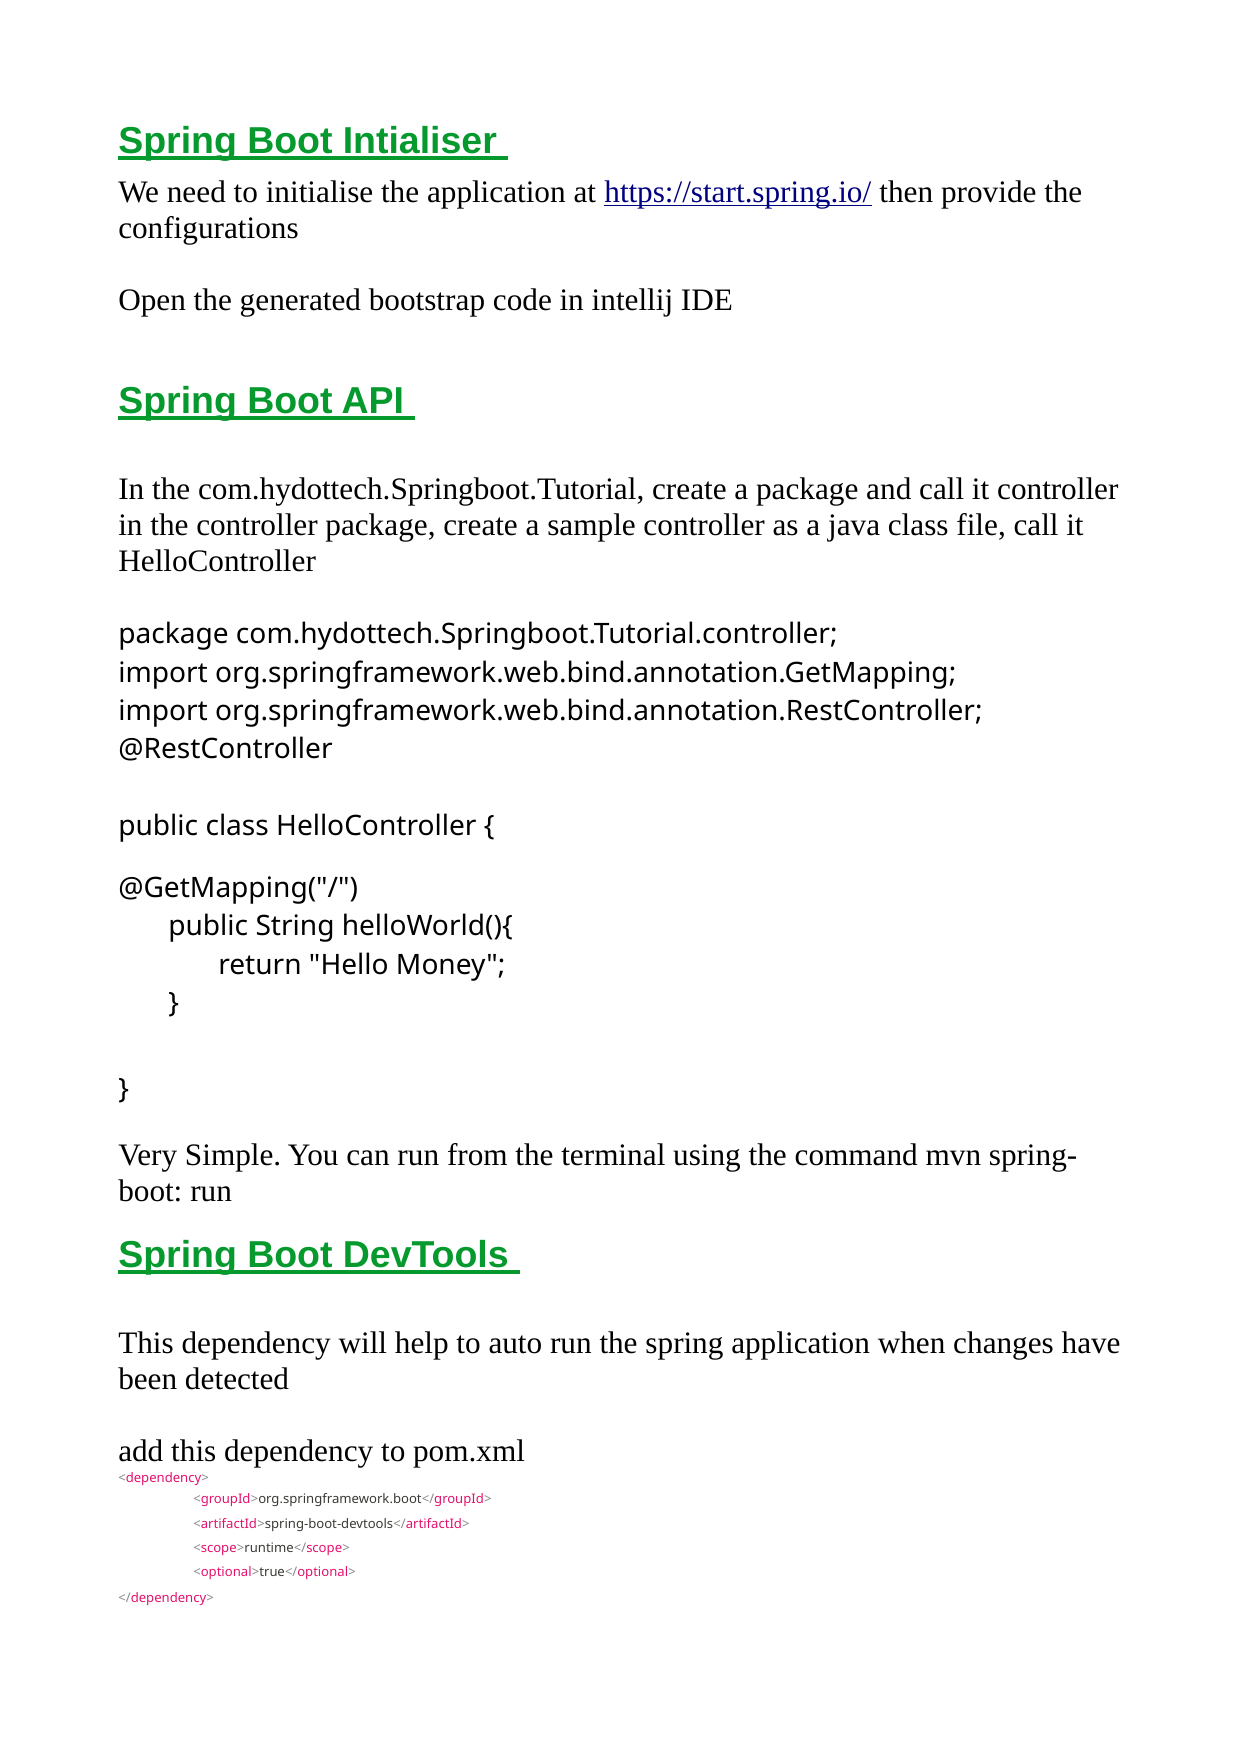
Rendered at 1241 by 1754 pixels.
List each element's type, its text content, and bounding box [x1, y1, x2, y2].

text In the com.hydottech.Springboot.Tutorial, create a package and call it controller [118, 470, 1122, 506]
subtitle Spring Boot API [118, 378, 1122, 422]
text HelloController [118, 542, 1122, 578]
text public String helloWorld(){ [118, 906, 1122, 944]
text We need to initialise the application at https://start.spring.io/ then provide the configurations [118, 174, 1122, 246]
text @RestController [118, 729, 1122, 767]
text <artifactId>spring-boot-devtools</artifactId> [118, 1510, 1112, 1534]
text } [118, 1068, 1122, 1106]
text package com.hydottech.Springboot.Tutorial.controller; [118, 614, 1122, 652]
subtitle Spring Boot Intialiser [118, 118, 1122, 161]
text <scope>runtime</scope> [118, 1534, 1112, 1558]
text This dependency will help to auto run the spring application when changes have been detected [118, 1324, 1122, 1396]
text add this dependency to pom.xml [118, 1432, 1122, 1468]
text public class HelloController { [118, 805, 1122, 844]
text return "Hello Money"; [118, 944, 1122, 982]
text <optional>true</optional> [118, 1558, 1112, 1583]
text Very Simple. You can run from the terminal using the command mvn spring-boot: run [118, 1136, 1122, 1208]
text import org.springframework.web.bind.annotation.GetMapping; [118, 652, 1122, 690]
text <groupId>org.springframework.boot</groupId> [118, 1486, 1112, 1510]
text } [118, 982, 1122, 1021]
text in the controller package, create a sample controller as a java class file, call it [118, 506, 1122, 542]
text <dependency> [118, 1468, 1122, 1486]
text </dependency> [118, 1583, 1112, 1607]
subtitle Spring Boot DevTools [118, 1233, 1122, 1276]
text Open the generated bootstrap code in intellij IDE [118, 282, 1122, 317]
text @GetMapping("/") [118, 867, 1122, 906]
text import org.springframework.web.bind.annotation.RestController; [118, 690, 1122, 729]
